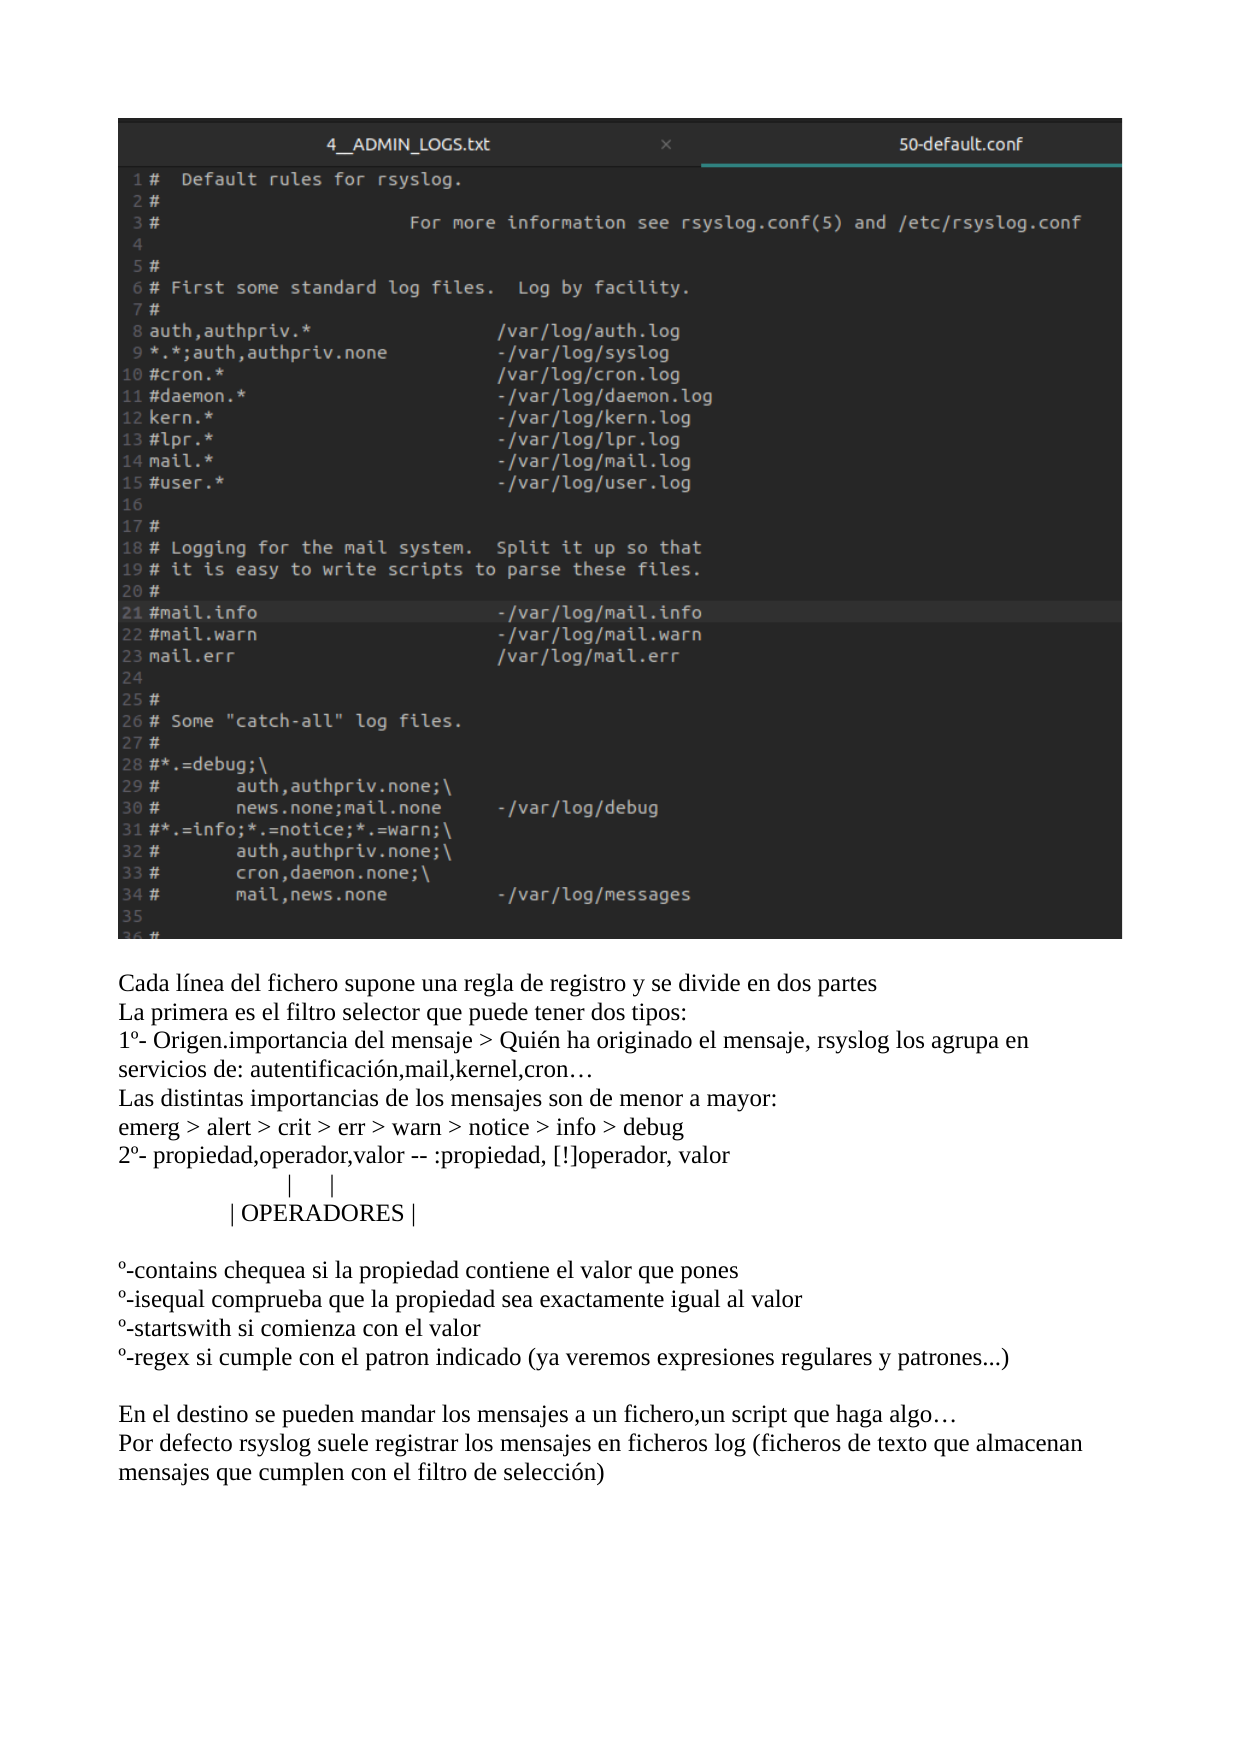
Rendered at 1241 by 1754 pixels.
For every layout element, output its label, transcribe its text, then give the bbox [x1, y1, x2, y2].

text Por defecto rsyslog suele registrar los mensajes en ficheros log (ficheros de texto que almacenan mensajes que cumplen con el filtro de selección) [118, 1428, 1122, 1485]
text º-contains chequea si la propiedad contiene el valor que pones [118, 1255, 1122, 1284]
text Las distintas importancias de los mensajes son de menor a mayor: [118, 1083, 1122, 1112]
picture [118, 118, 1123, 939]
text º-startswith si comienza con el valor [118, 1313, 1122, 1342]
text emerg > alert > crit > err > warn > notice > info > debug [118, 1112, 1122, 1140]
text 1º- Origen.importancia del mensaje > Quién ha originado el mensaje, rsyslog los agrupa en servicios de: autentificación,mail,kernel,cron… [118, 1025, 1122, 1083]
text 2º- propiedad,operador,valor -- :propiedad, [!]operador, valor [118, 1140, 1122, 1169]
text En el destino se pueden mandar los mensajes a un fichero,un script que haga algo… [118, 1399, 1122, 1428]
text Cada línea del fichero supone una regla de registro y se divide en dos partes [118, 968, 1122, 997]
text | OPERADORES | [118, 1198, 1122, 1227]
text º-regex si cumple con el patron indicado (ya veremos expresiones regulares y patrones...) [118, 1342, 1122, 1370]
text º-isequal comprueba que la propiedad sea exactamente igual al valor [118, 1284, 1122, 1313]
text | | [118, 1169, 1122, 1198]
text La primera es el filtro selector que puede tener dos tipos: [118, 997, 1122, 1025]
